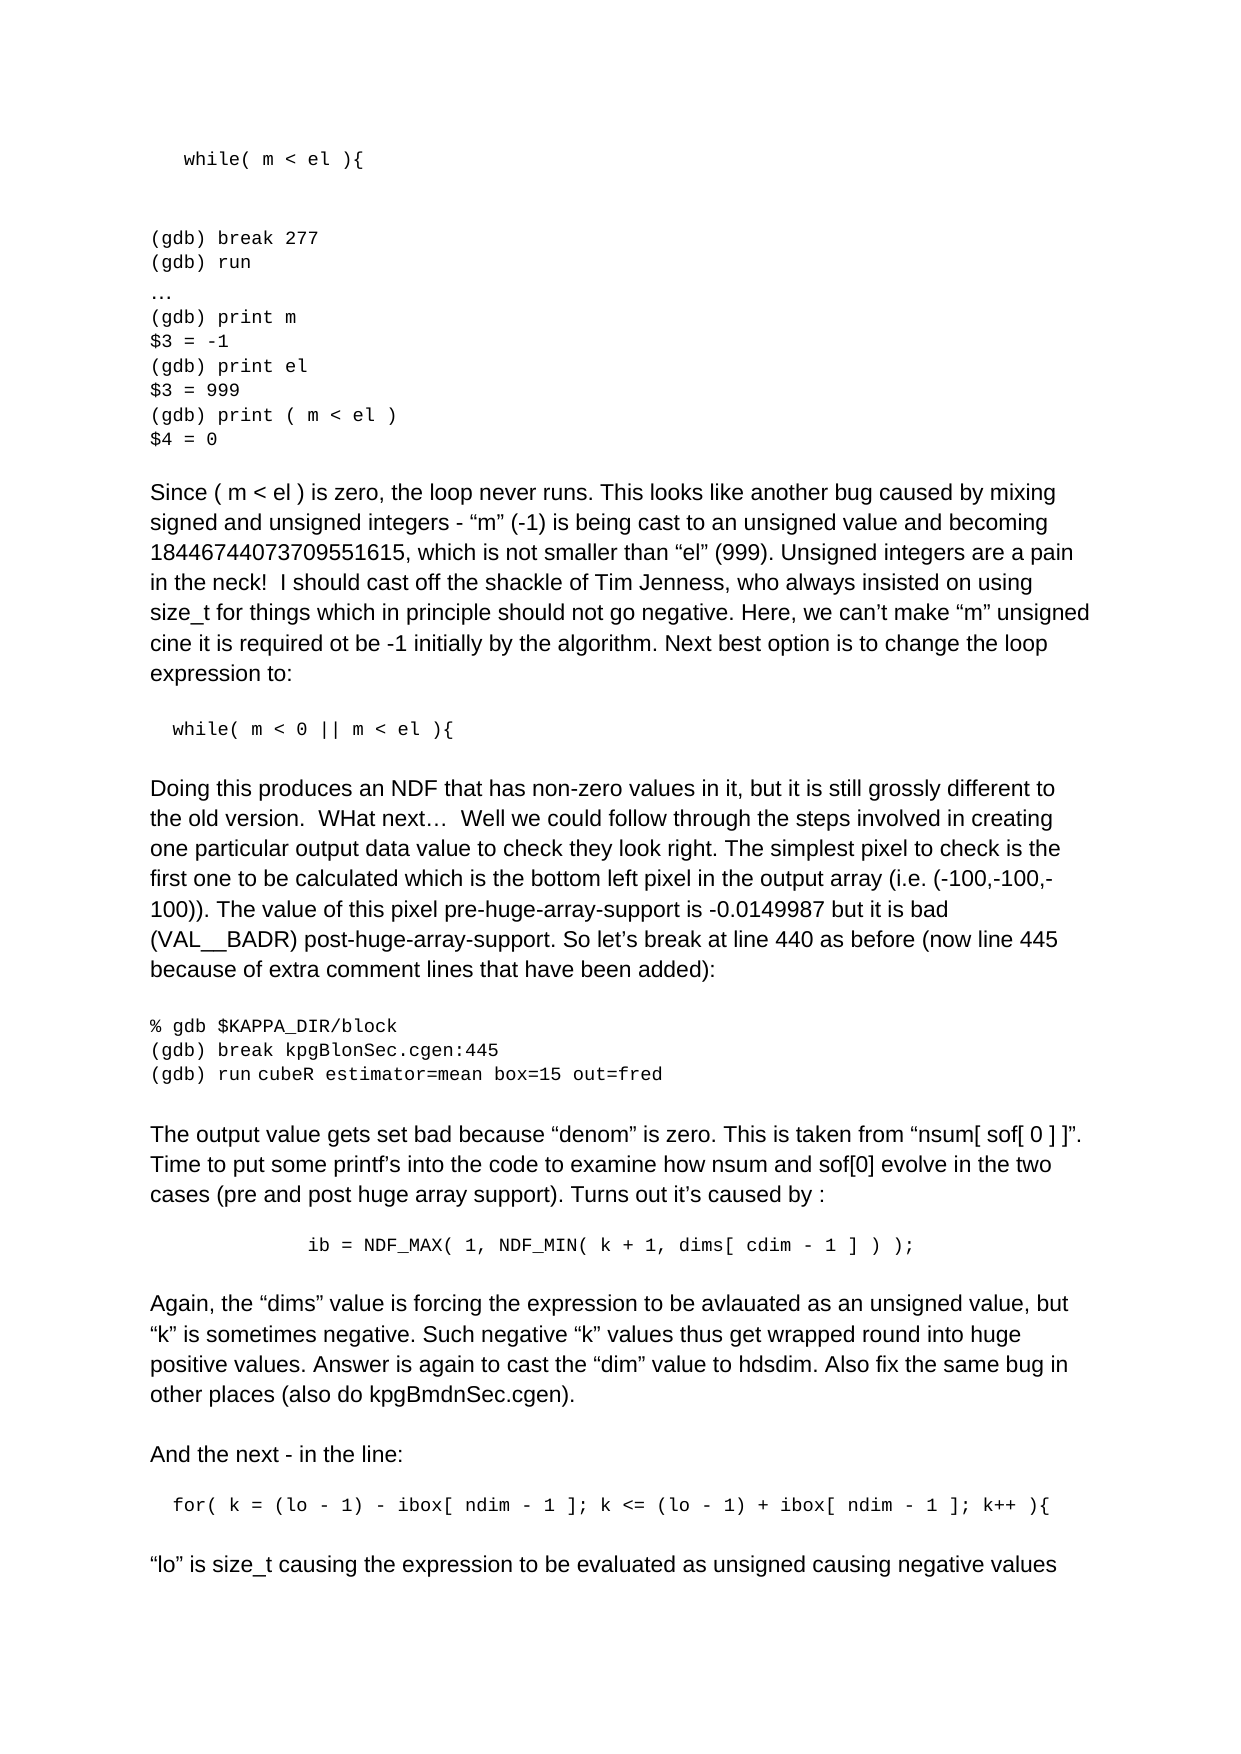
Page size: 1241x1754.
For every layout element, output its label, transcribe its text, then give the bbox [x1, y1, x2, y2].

text Since ( m < el ) is zero, the loop never runs. This looks like another bug caused by mixing signed and unsigned integers - “m” (-1) is being cast to an unsigned value and becoming 18446744073709551615, which is not smaller than “el” (999). Unsigned integers are a pain in the neck! I should cast off the shackle of Tim Jenness, who always insisted on using size_t for things which in principle should not go negative. Here, we can’t make “m” unsigned cine it is required ot be -1 initially by the algorithm. Next best option is to change the loop expression to: [150, 478, 1090, 686]
text ib = NDF_MAX( 1, NDF_MIN( k + 1, dims[ cdim - 1 ] ) ); [150, 1236, 1090, 1257]
text … [150, 278, 1090, 304]
text “lo” is size_t causing the expression to be evaluated as unsigned causing negative values [150, 1551, 1090, 1577]
text Doing this produces an NDF that has non-zero values in it, but it is still grossly different to the old version. WHat next… Well we could follow through the steps involved in creating one particular output data value to check they look right. The simplest pixel to check is the first one to be calculated which is the bottom left pixel in the output array (i.e. (-100,-100,-100)). The value of this pixel pre-huge-array-support is -0.0149987 but it is bad (VAL__BADR) post-huge-array-support. So let’s break at line 440 as before (now line 445 because of extra comment lines that have been added): [150, 775, 1090, 982]
text (gdb) run cubeR estimator=mean box=15 out=fred [150, 1065, 1090, 1086]
text (gdb) print el [150, 357, 1090, 378]
text (gdb) run [150, 253, 1090, 274]
text (gdb) break kpgBlonSec.cgen:445 [150, 1041, 1090, 1062]
text $4 = 0 [150, 430, 1090, 451]
text (gdb) print ( m < el ) [150, 405, 1090, 427]
text while( m < 0 || m < el ){ [150, 720, 1090, 741]
text % gdb $KAPPA_DIR/block [150, 1016, 1090, 1038]
text (gdb) break 277 [150, 229, 1090, 250]
text for( k = (lo - 1) - ibox[ ndim - 1 ]; k <= (lo - 1) + ibox[ ndim - 1 ]; k++ ){ [150, 1496, 1090, 1517]
text The output value gets set bad because “denom” is zero. This is taken from “nsum[ sof[ 0 ] ]”. Time to put some printf’s into the code to examine how nsum and sof[0] evolve in the two cases (pre and post huge array support). Turns out it’s caused by : [150, 1121, 1090, 1207]
text And the next - in the line: [150, 1441, 1090, 1468]
text (gdb) print m [150, 308, 1090, 329]
text while( m < el ){ [150, 150, 1090, 171]
text Again, the “dims” value is forcing the expression to be avlauated as an unsigned value, but “k” is sometimes negative. Such negative “k” values thus get wrapped round into huge positive values. Answer is again to cast the “dim” value to hdsdim. Also fix the same bug in other places (also do kpgBmdnSec.cgen). [150, 1290, 1090, 1407]
text $3 = -1 [150, 332, 1090, 353]
text $3 = 999 [150, 381, 1090, 402]
